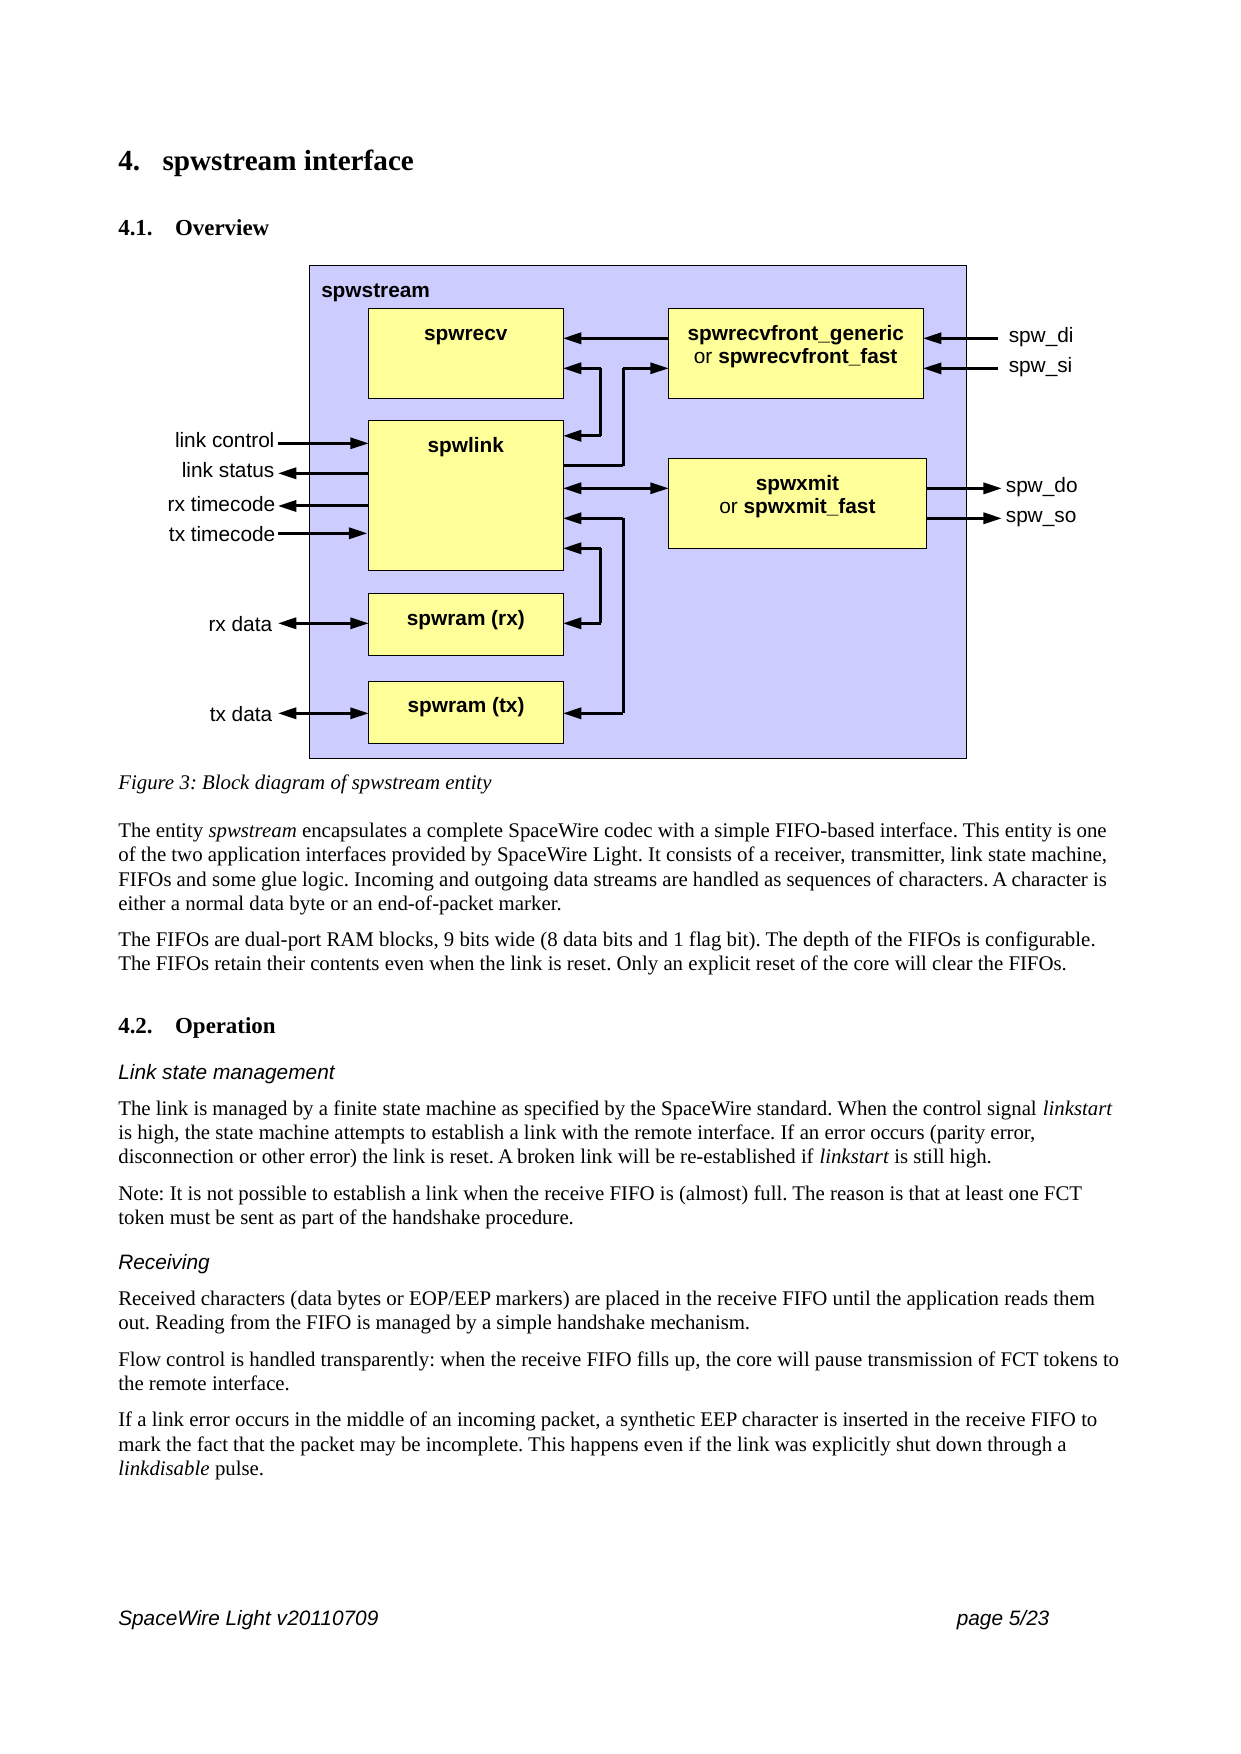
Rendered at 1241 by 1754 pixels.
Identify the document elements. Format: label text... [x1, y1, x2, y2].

text Received characters (data bytes or EOP/EEP markers) are placed in the receive FIFO until the application reads them out. Reading from the FIFO is managed by a simple handshake mechanism. [118, 1286, 1122, 1334]
text The link is managed by a finite state machine as specified by the SpaceWire standard. When the control signal linkstart is high, the state machine attempts to establish a link with the remote interface. If an error occurs (parity error, disconnection or other error) the link is reset. A broken link will be re-established if linkstart is still high. [118, 1096, 1122, 1168]
text If a link error occurs in the middle of an incoming packet, a synthetic EEP character is inserted in the receive FIFO to mark the fact that the packet may be incomplete. This happens even if the link was explicitly shut down through a linkdisable pulse. [118, 1407, 1122, 1479]
subtitle Operation [118, 1012, 1122, 1038]
text Flow control is handled transparently: when the receive FIFO fills up, the core will pause transmission of FCT tokens to the remote interface. [118, 1347, 1122, 1395]
text The entity spwstream encapsulates a complete SpaceWire codec with a simple FIFO-based interface. This entity is one of the two application interfaces provided by SpaceWire Light. It consists of a receiver, transmitter, link state machine, FIFOs and some glue logic. Incoming and outgoing data streams are handled as sequences of characters. A character is either a normal data byte or an end-of-packet marker. [118, 818, 1122, 914]
subtitle Overview [118, 214, 1122, 241]
text Note: It is not possible to establish a link when the receive FIFO is (almost) full. The reason is that at least one FCT token must be sent as part of the handshake procedure. [118, 1181, 1122, 1229]
subtitle Link state management [118, 1060, 1122, 1084]
text Figure 3: Block diagram of spwstream entity [118, 253, 1122, 794]
subtitle Receiving [118, 1250, 1122, 1274]
subtitle spwstream interface [118, 143, 1122, 177]
text The FIFOs are dual-port RAM blocks, 9 bits wide (8 data bits and 1 flag bit). The depth of the FIFOs is configurable. The FIFOs retain their contents even when the link is reset. Only an explicit reset of the core will clear the FIFOs. [118, 927, 1122, 975]
